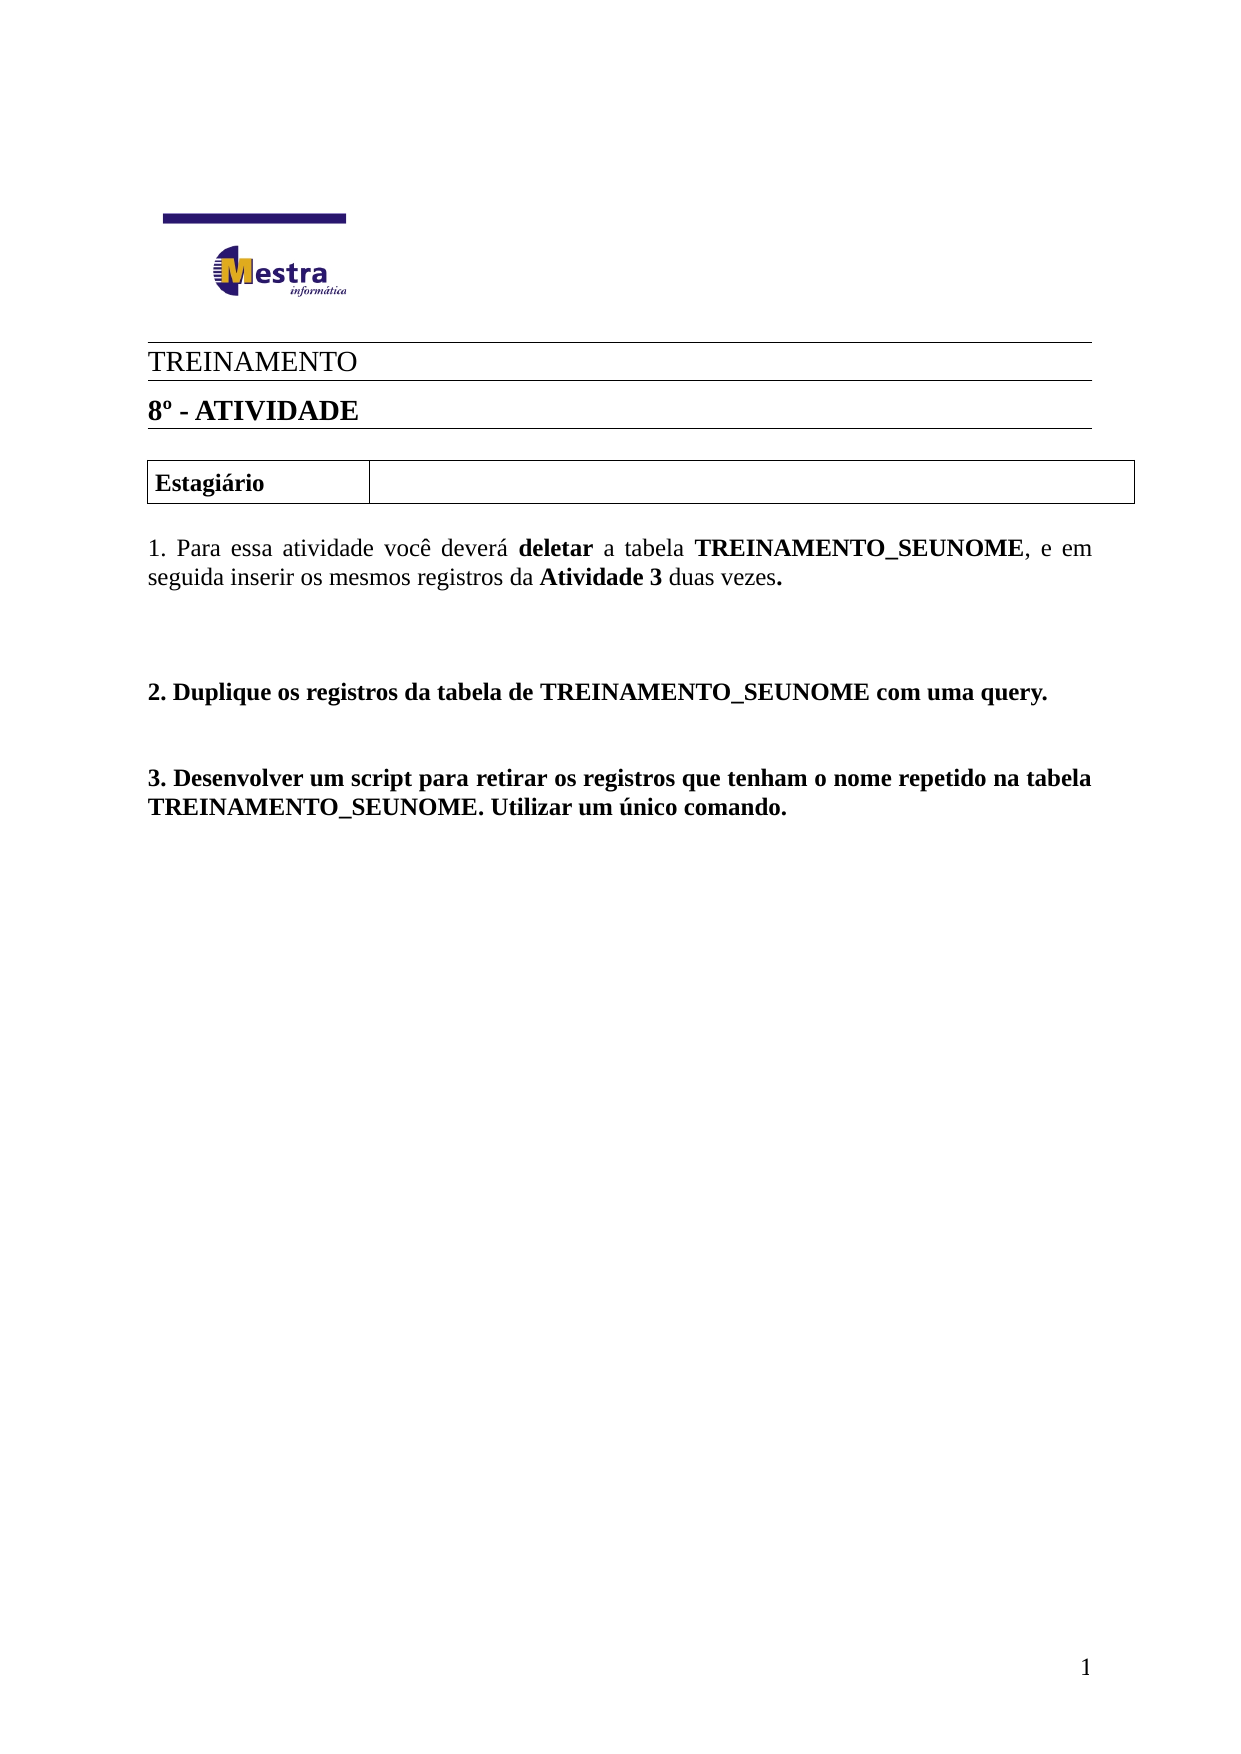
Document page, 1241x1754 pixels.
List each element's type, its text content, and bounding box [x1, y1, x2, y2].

text 3. Desenvolver um script para retirar os registros que tenham o nome repetido na tabela TREINAMENTO_SEUNOME. Utilizar um único comando. [148, 763, 1092, 821]
text TREINAMENTO [148, 343, 1092, 380]
table_header Estagiário [148, 461, 369, 503]
picture [162, 213, 347, 297]
text 1. Para essa atividade você deverá deletar a tabela TREINAMENTO_SEUNOME, e em seguida inserir os mesmos registros da Atividade 3 duas vezes. [148, 533, 1092, 591]
table_header [370, 461, 1134, 503]
subtitle 8º - ATIVIDADE [148, 393, 1092, 428]
text 2. Duplique os registros da tabela de TREINAMENTO_SEUNOME com uma query. [148, 677, 1092, 706]
